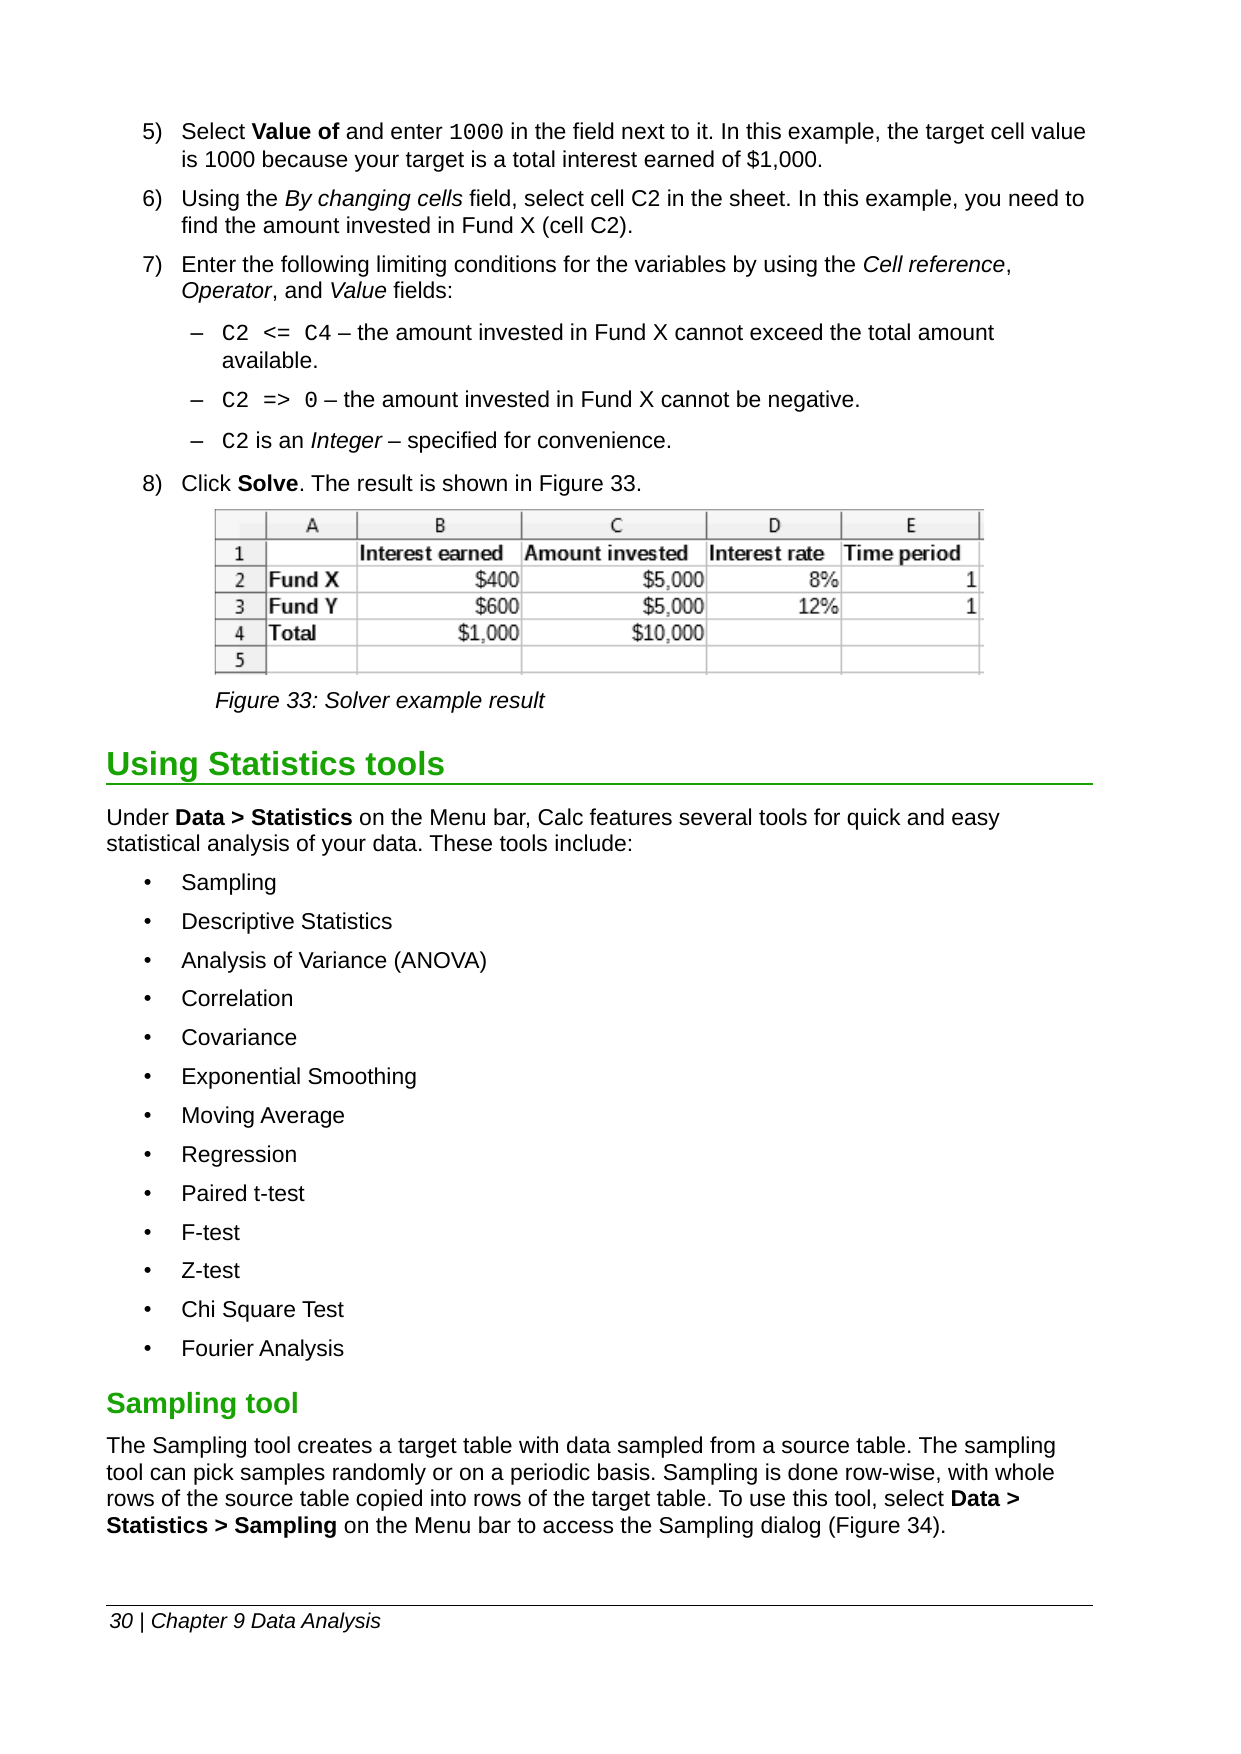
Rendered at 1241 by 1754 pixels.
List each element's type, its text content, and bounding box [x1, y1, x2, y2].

subtitle Sampling tool [106, 1386, 1093, 1420]
list Fourier Analysis [144, 1335, 1093, 1361]
list C2 is an Integer – specified for convenience. [187, 424, 1093, 458]
picture [214, 509, 985, 675]
list Using the By changing cells field, select cell C2 in the sheet. In this example, you need to find the amount invested in Fund X (cell C2). [162, 185, 1093, 238]
list Regression [144, 1141, 1093, 1167]
list Descriptive Statistics [144, 908, 1093, 934]
text Under Data > Statistics on the Menu bar, Calc features several tools for quick and easy statistical analysis of your data. These tools include: [106, 804, 1093, 856]
subtitle Using Statistics tools [106, 744, 1093, 783]
list Sampling [144, 869, 1093, 895]
list C2 => 0 – the amount invested in Fund X cannot be negative. [187, 383, 1093, 414]
list Z-test [144, 1257, 1093, 1284]
list F-test [144, 1218, 1093, 1245]
list Enter the following limiting conditions for the variables by using the Cell reference, Operator, and Value fields: [162, 251, 1093, 303]
list Moving Average [144, 1102, 1093, 1128]
list C2 <= C4 – the amount invested in Fund X cannot exceed the total amount available. [187, 316, 1093, 373]
list Covariance [144, 1024, 1093, 1051]
list Exponential Smoothing [144, 1063, 1093, 1089]
text Figure 33: Solver example result [215, 687, 984, 713]
list Paired t-test [144, 1180, 1093, 1206]
list Select Value of and enter 1000 in the field next to it. In this example, the target cell value is 1000 because your target is a total interest earned of $1,000. [162, 118, 1093, 173]
list Chi Square Test [144, 1296, 1093, 1323]
list Click Solve. The result is shown in Figure 33. [162, 470, 1093, 497]
text The Sampling tool creates a target table with data sampled from a source table. The sampling tool can pick samples randomly or on a periodic basis. Sampling is done row-wise, with whole rows of the source table copied into rows of the target table. To use this tool, select Data > Statistics > Sampling on the Menu bar to access the Sampling dialog (Figure 34). [106, 1432, 1093, 1538]
list Analysis of Variance (ANOVA) [144, 947, 1093, 973]
list Correlation [144, 985, 1093, 1012]
